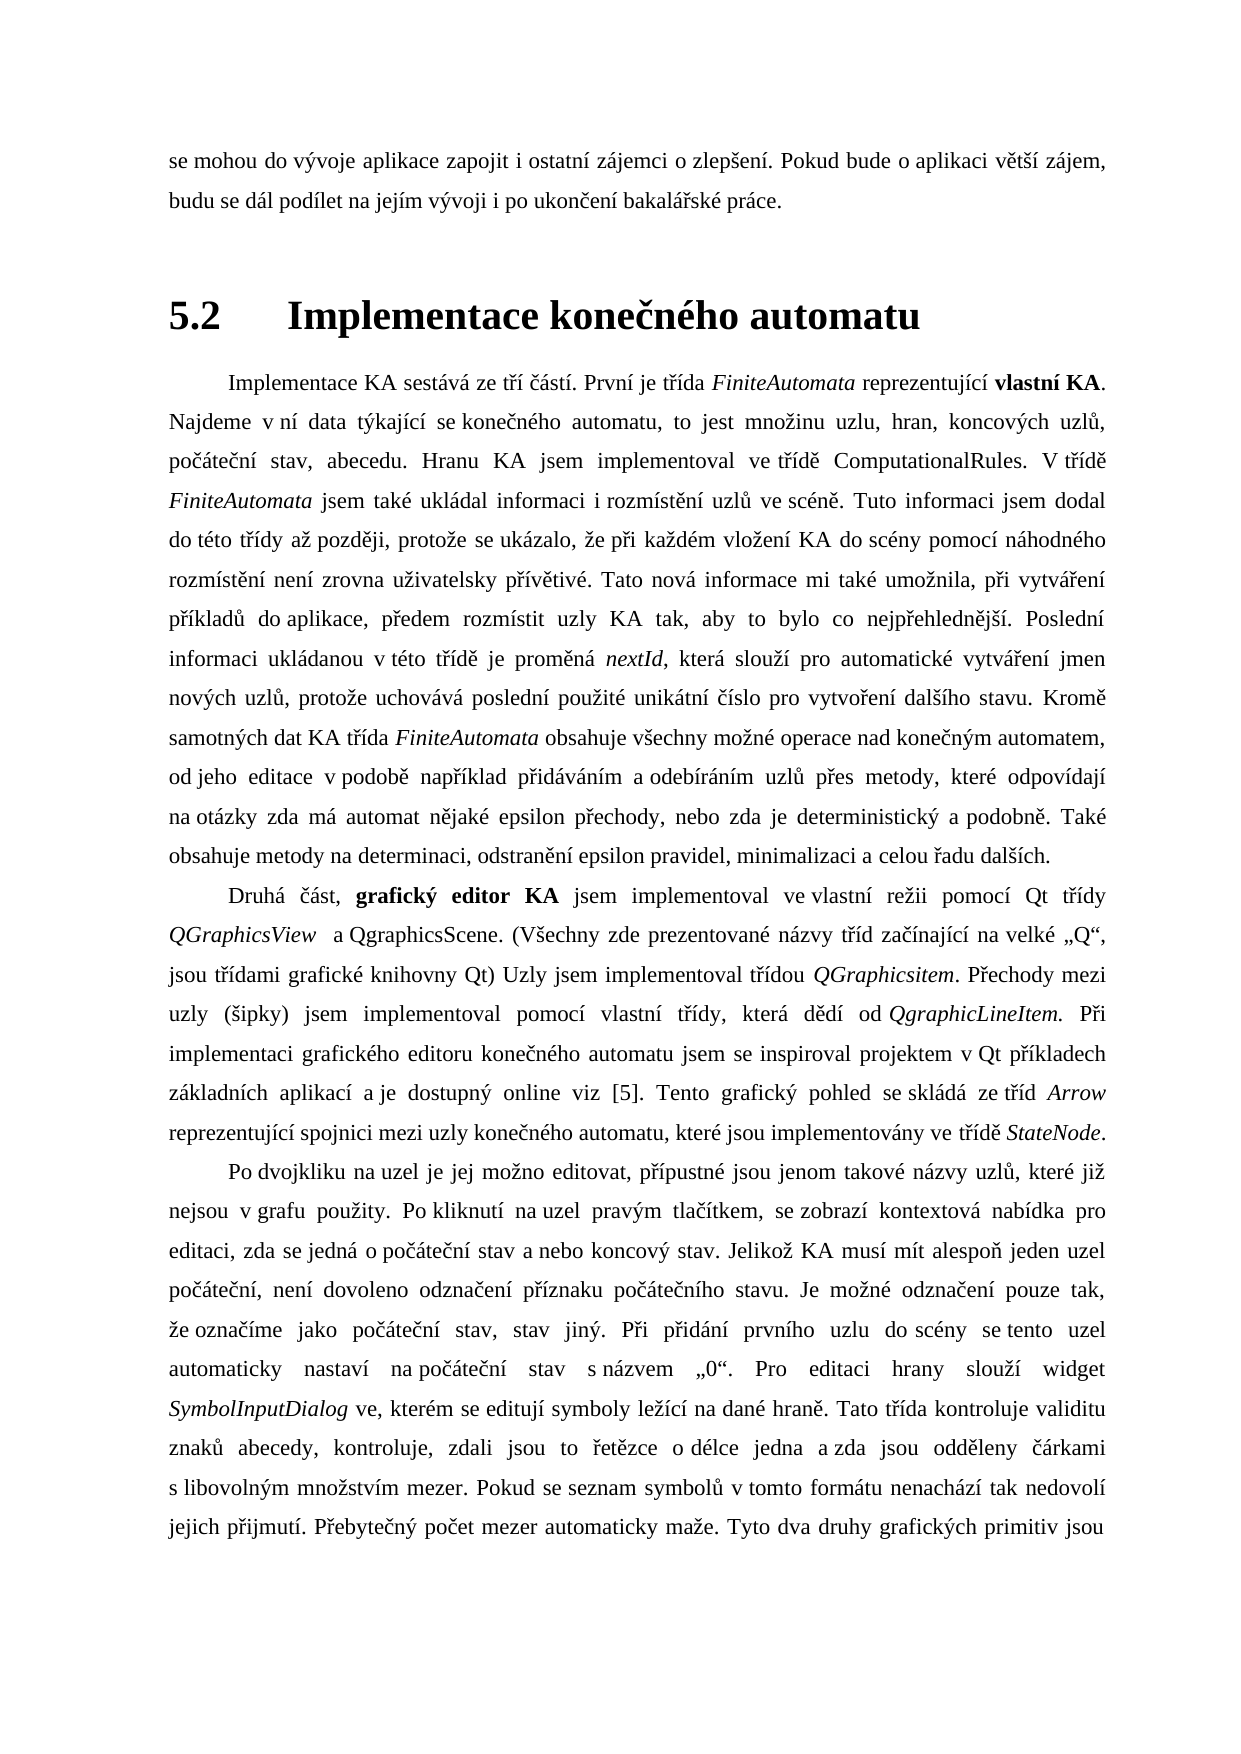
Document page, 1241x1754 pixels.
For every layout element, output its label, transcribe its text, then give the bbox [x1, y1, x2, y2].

subtitle Implementace konečného automatu [169, 290, 1106, 338]
text Druhá část, grafický editor KA jsem implementoval ve vlastní režii pomocí Qt třídy QGraphicsView a QgraphicsScene. (Všechny zde prezentované názvy tříd začínající na velké „Q“, jsou třídami grafické knihovny Qt) Uzly jsem implementoval třídou QGraphicsitem. Přechody mezi uzly (šipky) jsem implementoval pomocí vlastní třídy, která dědí od QgraphicLineItem. Při implementaci grafického editoru konečného automatu jsem se inspiroval projektem v Qt příkladech základních aplikací a je dostupný online viz [5]. Tento grafický pohled se skládá ze tříd Arrow reprezentující spojnici mezi uzly konečného automatu, které jsou implementovány ve třídě StateNode. [169, 882, 1106, 1145]
text Po dvojkliku na uzel je jej možno editovat, přípustné jsou jenom takové názvy uzlů, které již nejsou v grafu použity. Po kliknutí na uzel pravým tlačítkem, se zobrazí kontextová nabídka pro editaci, zda se jedná o počáteční stav a nebo koncový stav. Jelikož KA musí mít alespoň jeden uzel počáteční, není dovoleno odznačení příznaku počátečního stavu. Je možné odznačení pouze tak, že označíme jako počáteční stav, stav jiný. Při přidání prvního uzlu do scény se tento uzel automaticky nastaví na počáteční stav s názvem „0“. Pro editaci hrany slouží widget SymbolInputDialog ve, kterém se editují symboly ležící na dané hraně. Tato třída kontroluje validitu znaků abecedy, kontroluje, zdali jsou to řetězce o délce jedna a zda jsou odděleny čárkami s libovolným množstvím mezer. Pokud se seznam symbolů v tomto formátu nenachází tak nedovolí jejich přijmutí. Přebytečný počet mezer automaticky maže. Tyto dva druhy grafických primitiv jsou [169, 1158, 1106, 1540]
text Implementace KA sestává ze tří částí. První je třída FiniteAutomata reprezentující vlastní KA. Najdeme v ní data týkající se konečného automatu, to jest množinu uzlu, hran, koncových uzlů, počáteční stav, abecedu. Hranu KA jsem implementoval ve třídě ComputationalRules. V třídě FiniteAutomata jsem také ukládal informaci i rozmístění uzlů ve scéně. Tuto informaci jsem dodal do této třídy až později, protože se ukázalo, že při každém vložení KA do scény pomocí náhodného rozmístění není zrovna uživatelsky přívětivé. Tato nová informace mi také umožnila, při vytváření příkladů do aplikace, předem rozmístit uzly KA tak, aby to bylo co nejpřehlednější. Poslední informaci ukládanou v této třídě je proměná nextId, která slouží pro automatické vytváření jmen nových uzlů, protože uchovává poslední použité unikátní číslo pro vytvoření dalšího stavu. Kromě samotných dat KA třída FiniteAutomata obsahuje všechny možné operace nad konečným automatem, od jeho editace v podobě například přidáváním a odebíráním uzlů přes metody, které odpovídají na otázky zda má automat nějaké epsilon přechody, nebo zda je deterministický a podobně. Také obsahuje metody na determinaci, odstranění epsilon pravidel, minimalizaci a celou řadu dalších. [169, 368, 1106, 869]
text se mohou do vývoje aplikace zapojit i ostatní zájemci o zlepšení. Pokud bude o aplikaci větší zájem, budu se dál podílet na jejím vývoji i po ukončení bakalářské práce. [169, 148, 1106, 213]
